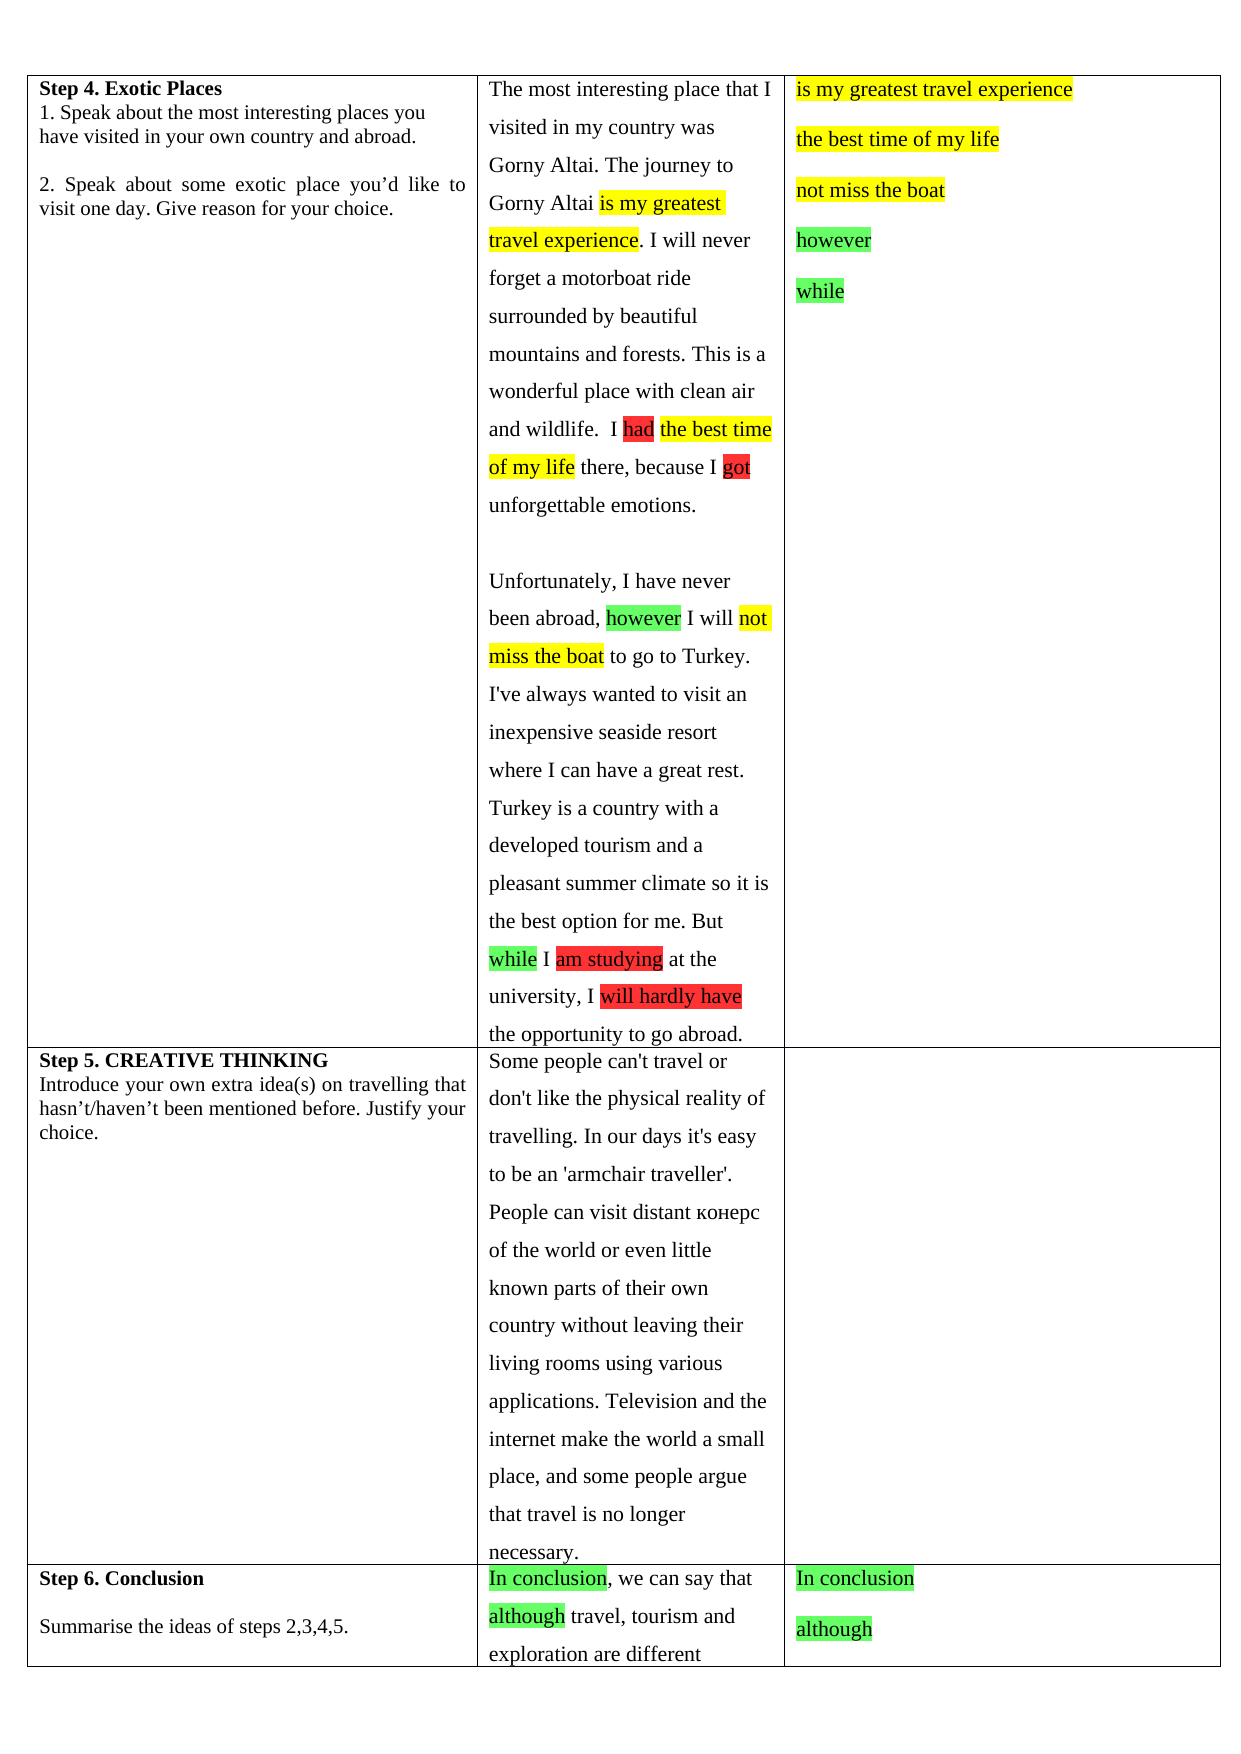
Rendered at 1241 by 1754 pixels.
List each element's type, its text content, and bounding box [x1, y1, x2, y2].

table_cell In conclusion although [785, 1565, 1220, 1666]
table_cell The most interesting place that I visited in my country was Gorny Altai. The journey to Gorny Altai is my greatest travel experience. I will never forget a motorboat ride surrounded by beautiful mountains and forests. This is a wonderful place with clean air and wildlife. I had the best time of my life there, because I got unforgettable emotions. Unfortunately, I have never been abroad, however I will not miss the boat to go to Turkey. I've always wanted to visit an inexpensive seaside resort where I can have a great rest. Turkey is a country with a developed tourism and a pleasant summer climate so it is the best option for me. But while I am studying at the university, I will hardly have the opportunity to go abroad. [478, 76, 784, 1047]
table_cell Step 5. CREATIVE THINKING Introduce your own extra idea(s) on travelling that hasn’t/haven’t been mentioned before. Justify your choice. [28, 1048, 477, 1564]
table_cell Some people can't travel or don't like the physical reality of travelling. In our days it's easy to be an 'armchair traveller'. People can visit distant конерс of the world or even little known parts of their own country without leaving their living rooms using various applications. Television and the internet make the world a small place, and some people argue that travel is no longer necessary. [478, 1048, 784, 1564]
table_cell is my greatest travel experience the best time of my life not miss the boat however while [785, 76, 1220, 1047]
table_cell Step 6. Conclusion Summarise the ideas of steps 2,3,4,5. [28, 1565, 477, 1666]
table_cell [785, 1048, 1220, 1564]
table_cell Step 4. Exotic Places 1. Speak about the most interesting places you have visited in your own country and abroad. 2. Speak about some exotic place you’d like to visit one day. Give reason for your choice. [28, 76, 477, 1047]
